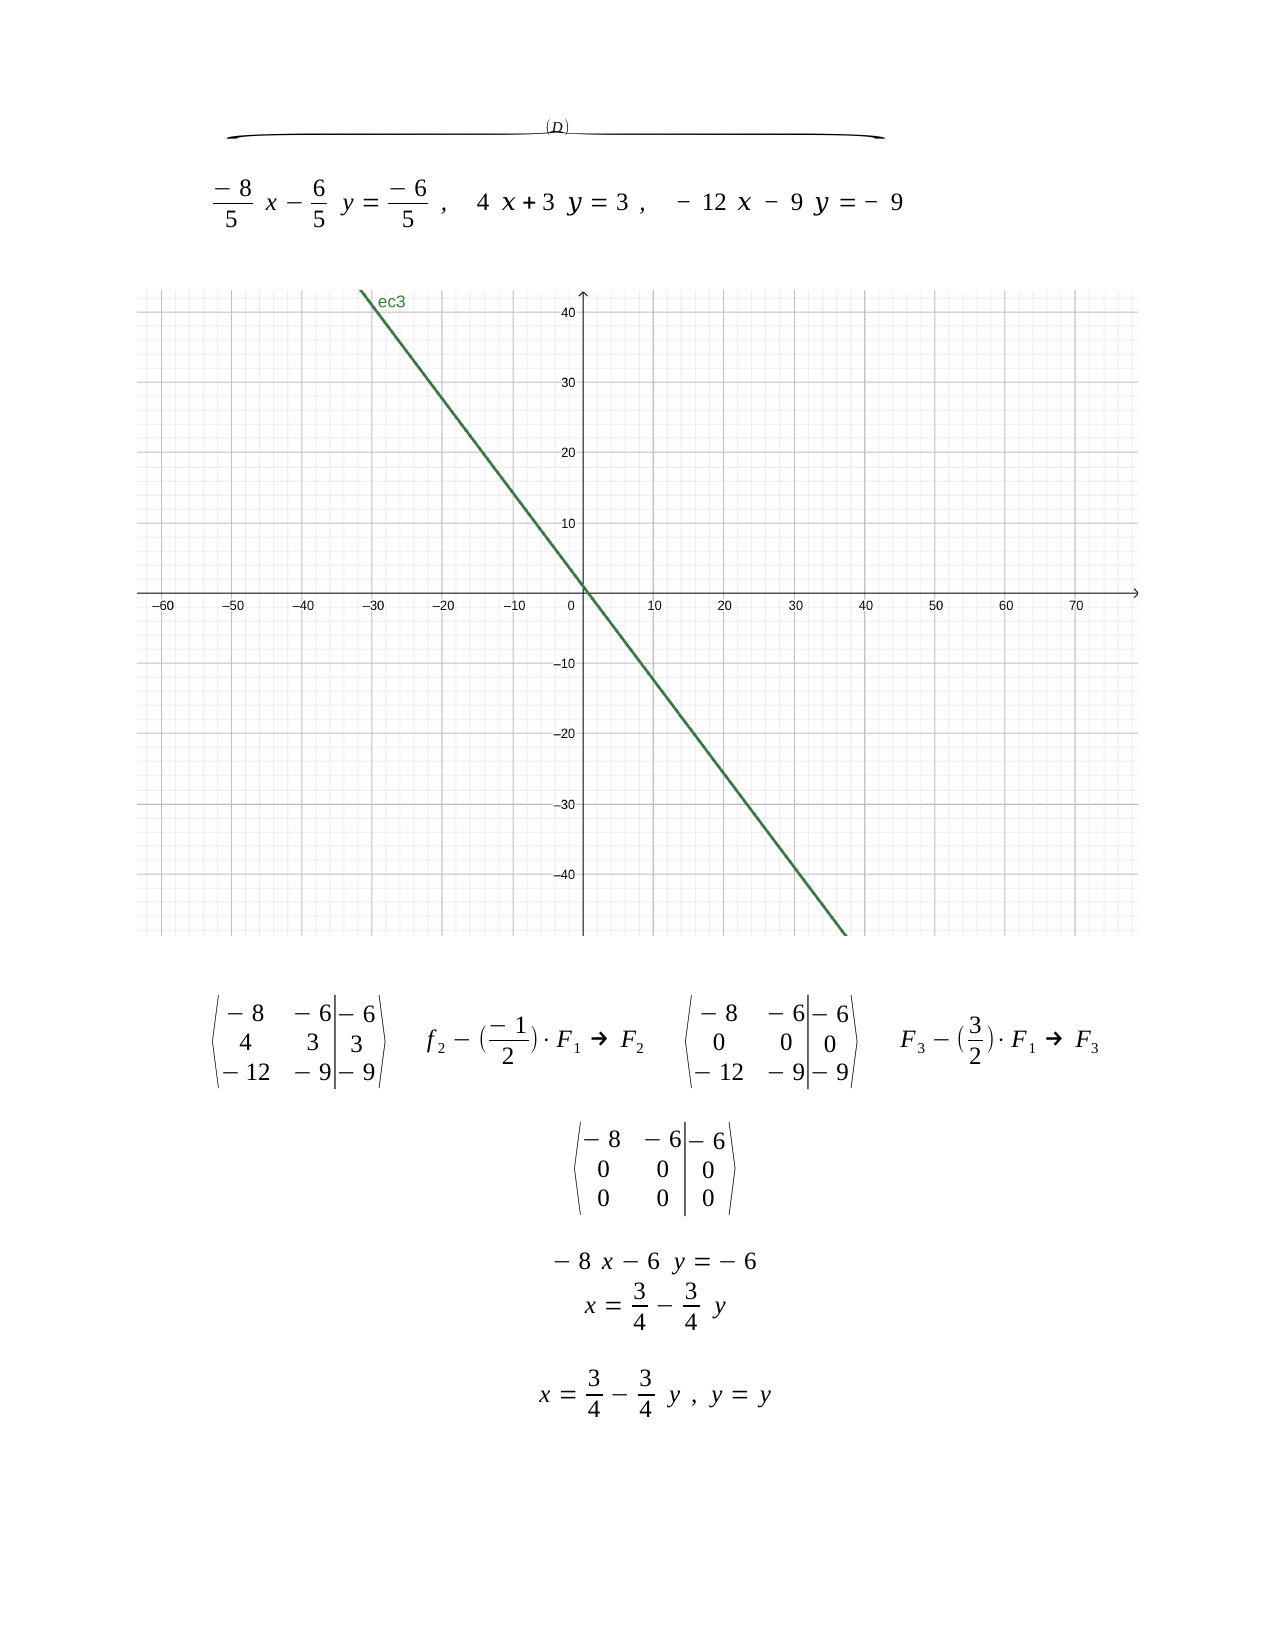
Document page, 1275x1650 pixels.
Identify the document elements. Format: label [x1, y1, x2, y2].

picture [136, 290, 1139, 936]
